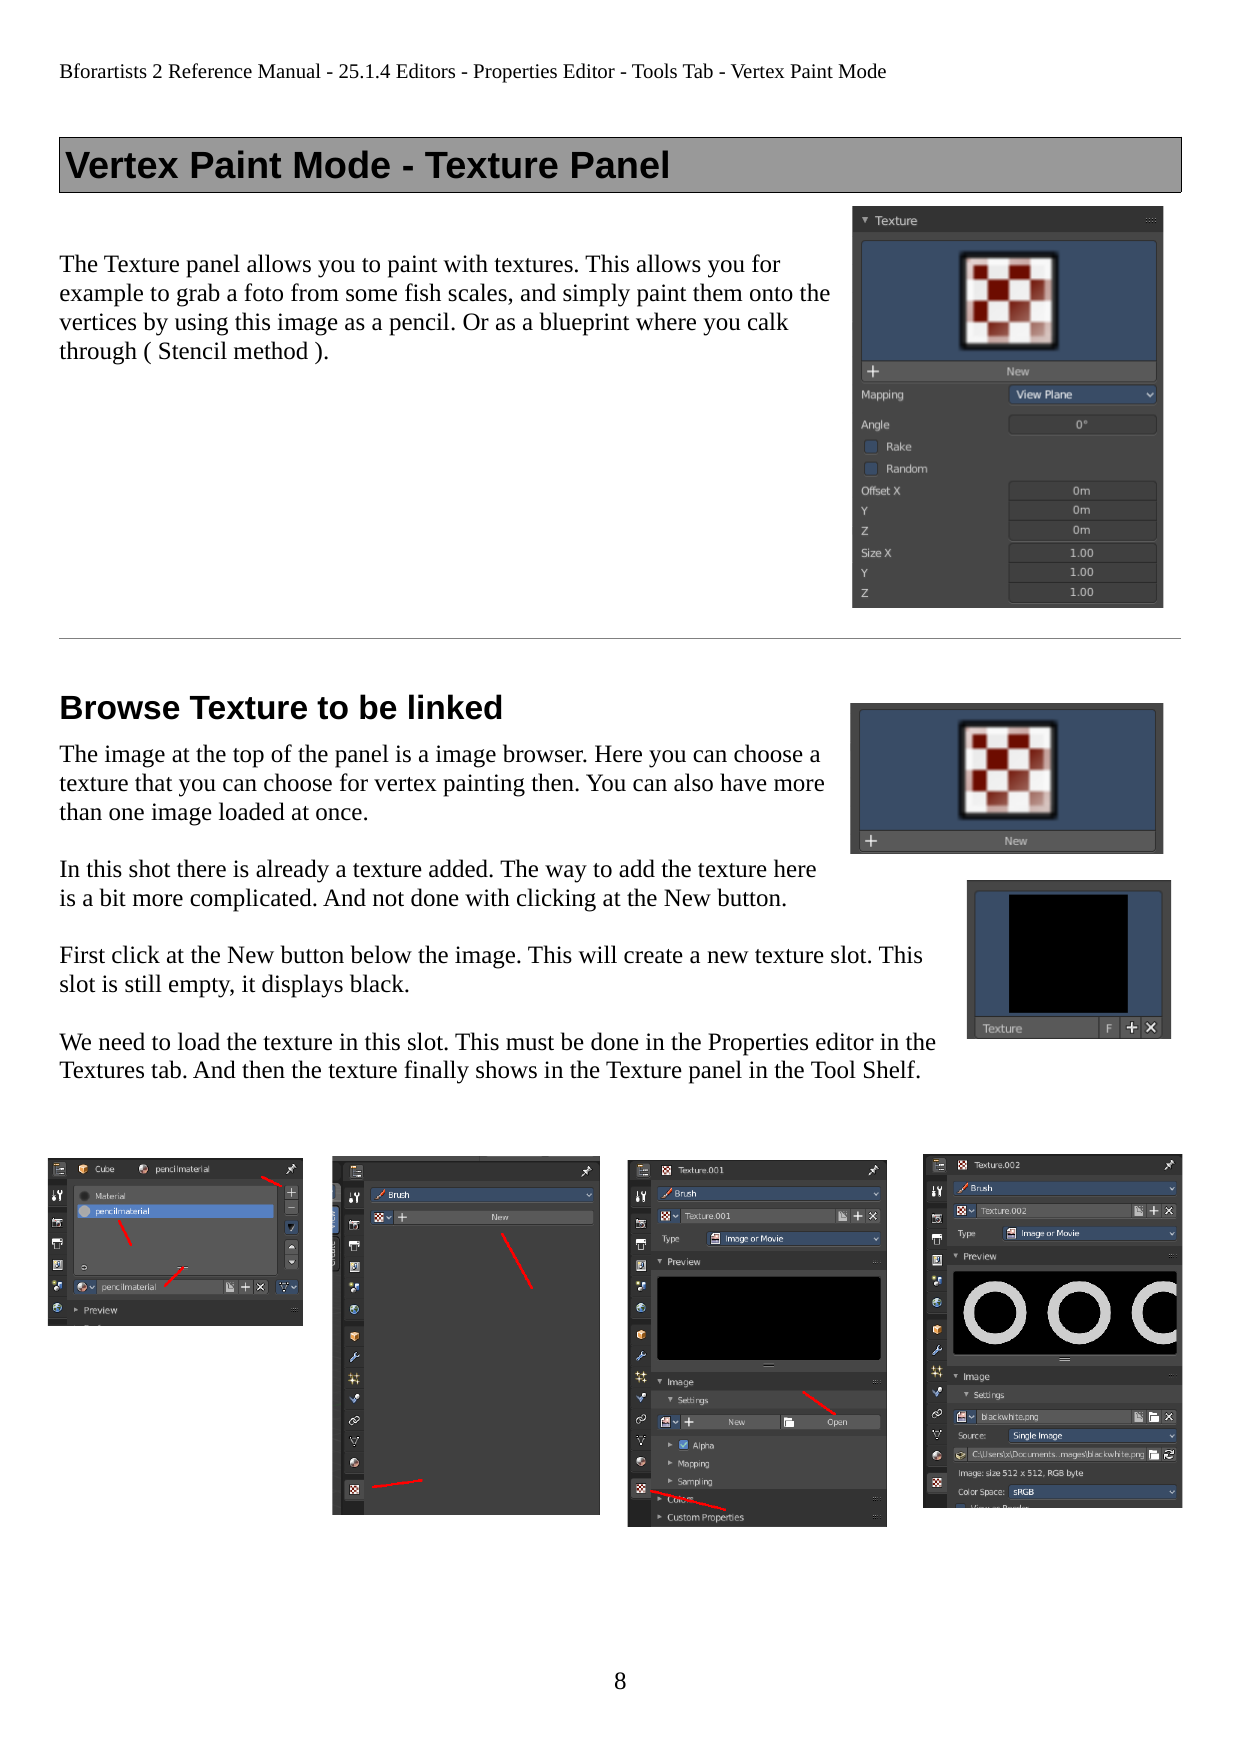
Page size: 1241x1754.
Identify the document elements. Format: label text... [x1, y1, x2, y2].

picture [332, 1156, 600, 1515]
text The Texture panel allows you to paint with textures. This allows you for example to grab a foto from some fish scales, and simply paint them onto the vertices by using this image as a pencil. Or as a blueprint where you calk through ( Stencil method ). [59, 249, 852, 364]
table_header Vertex Paint Mode - Texture Panel [60, 138, 1181, 192]
picture [852, 206, 1164, 608]
picture [47, 1158, 303, 1326]
picture [627, 1160, 887, 1527]
text The image at the top of the panel is a image browser. Here you can choose a texture that you can choose for vertex painting then. You can also have more than one image loaded at once. [59, 739, 850, 826]
picture [966, 880, 1172, 1039]
picture [923, 1154, 1183, 1508]
subtitle Browse Texture to be linked [59, 688, 1181, 727]
text First click at the New button below the image. This will create a new texture slot. This slot is still empty, it displays black. [59, 941, 966, 998]
text In this shot there is already a texture added. The way to add the texture here is a bit more complicated. And not done with clicking at the New button. [59, 854, 1181, 912]
text We need to load the texture in this slot. This must be done in the Properties editor in the Textures tab. And then the texture finally shows in the Texture panel in the Tool Shelf. [59, 1027, 1181, 1084]
picture [850, 703, 1164, 854]
